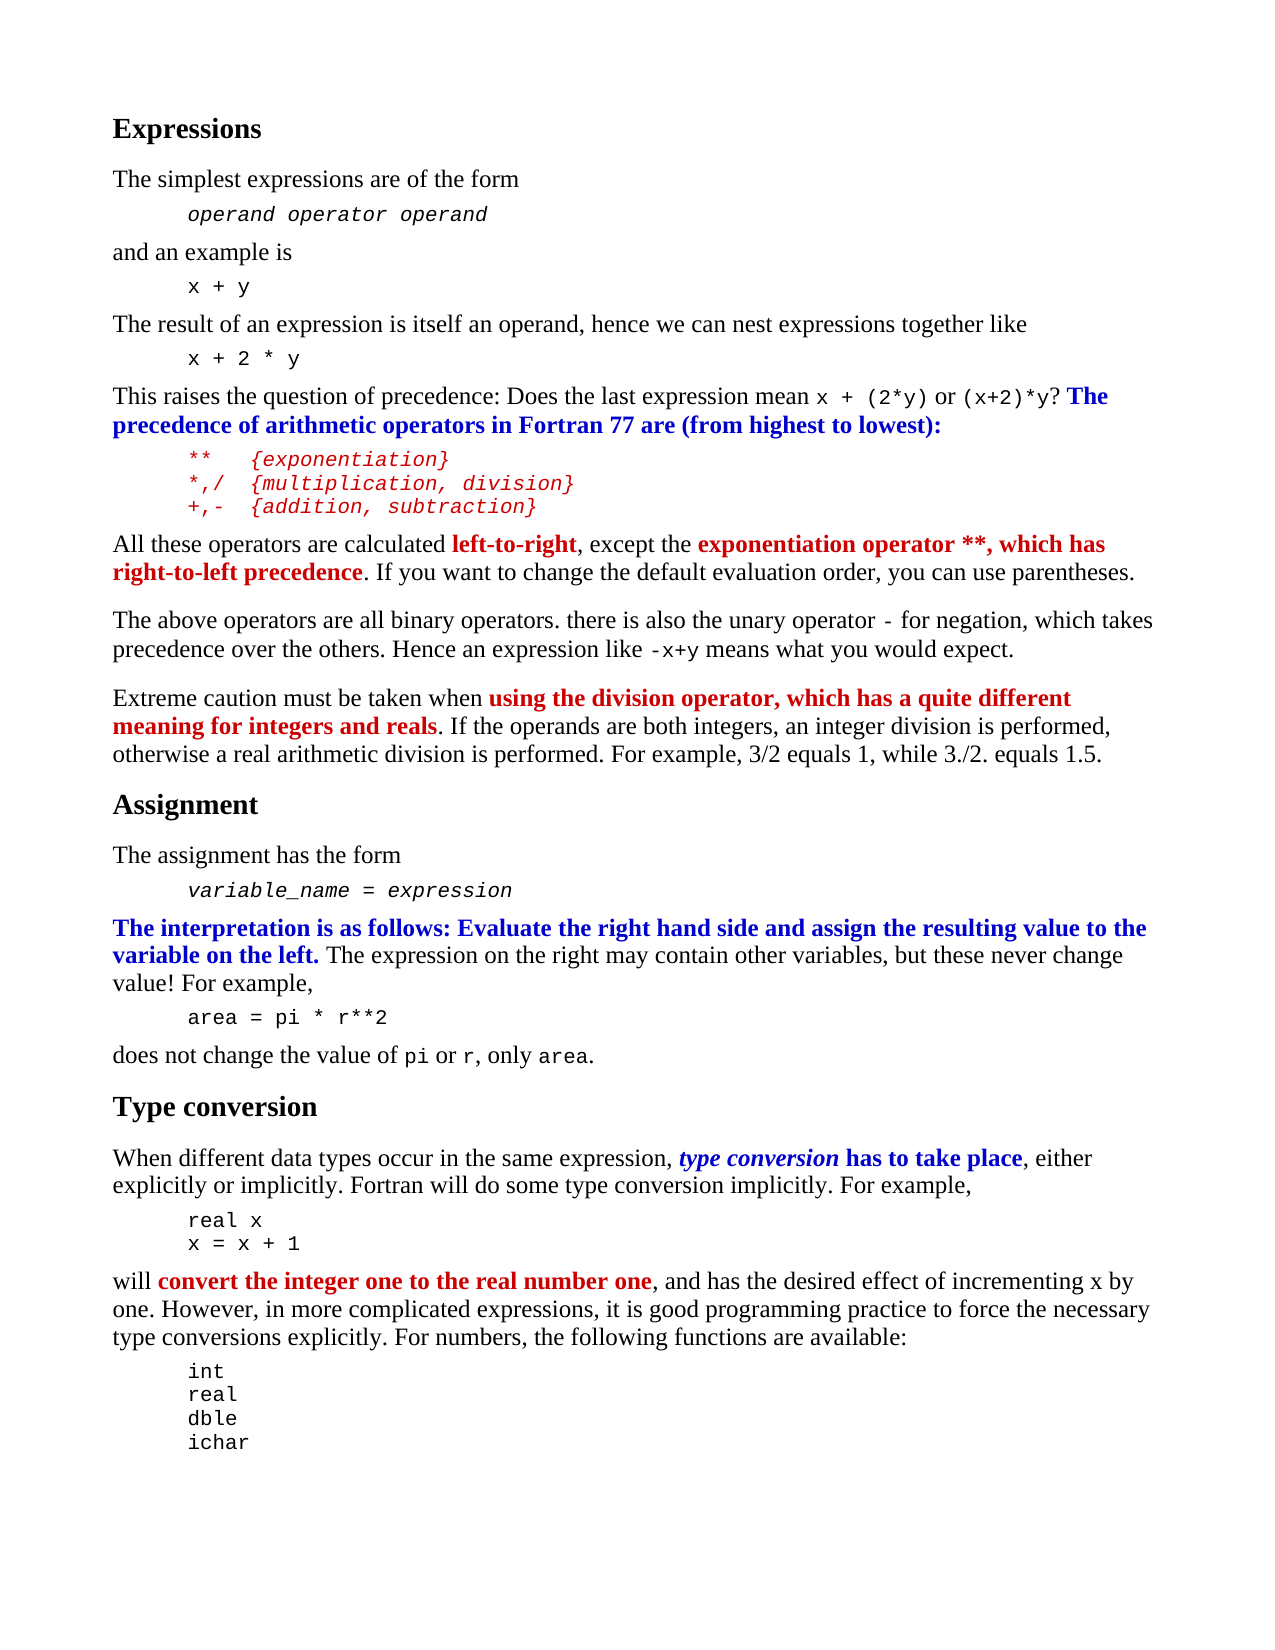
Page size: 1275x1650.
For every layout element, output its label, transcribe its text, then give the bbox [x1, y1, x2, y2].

text real [112, 1384, 1162, 1408]
text does not change the value of pi or r, only area. [112, 1041, 1162, 1070]
text The simplest expressions are of the form [112, 166, 1162, 193]
text Expressions [112, 112, 1162, 145]
text *,/ {multiplication, division} [112, 472, 1162, 496]
text This raises the question of precedence: Does the last expression mean x + (2*y) or (x+2)*y? The precedence of arithmetic operators in Fortran 77 are (from highest to lowest): [112, 382, 1162, 438]
text operand operator operand [112, 204, 1162, 227]
text x = x + 1 [112, 1233, 1162, 1257]
text will convert the integer one to the real number one, and has the desired effect of incrementing x by one. However, in more complicated expressions, it is good programming practice to force the necessary type conversions explicitly. For numbers, the following functions are available: [112, 1267, 1162, 1350]
text Extreme caution must be taken when using the division operator, which has a quite different meaning for integers and reals. If the operands are both integers, an integer division is performed, otherwise a real arithmetic division is performed. For example, 3/2 equals 1, while 3./2. equals 1.5. [112, 684, 1162, 767]
text +,- {addition, subtraction} [112, 496, 1162, 520]
text int [112, 1361, 1162, 1384]
text The assignment has the form [112, 841, 1162, 869]
text The interpretation is as follows: Evaluate the right hand side and assign the resulting value to the variable on the left. The expression on the right may contain other variables, but these never change value! For example, [112, 914, 1162, 997]
text x + y [112, 276, 1162, 299]
text All these operators are calculated left-to-right, except the exponentiation operator **, which has right-to-left precedence. If you want to change the default evaluation order, you can use parentheses. [112, 530, 1162, 586]
text variable_name = expression [112, 879, 1162, 903]
text dble [112, 1408, 1162, 1432]
text The above operators are all binary operators. there is also the unary operator - for negation, which takes precedence over the others. Hence an expression like -x+y means what you would expect. [112, 606, 1162, 663]
text When different data types occur in the same expression, type conversion has to take place, either explicitly or implicitly. Fortran will do some type conversion implicitly. For example, [112, 1144, 1162, 1199]
text The result of an expression is itself an operand, hence we can nest expressions together like [112, 310, 1162, 338]
text and an example is [112, 238, 1162, 266]
text x + 2 * y [112, 348, 1162, 372]
text real x [112, 1209, 1162, 1233]
text ** {exponentiation} [112, 449, 1162, 472]
text ichar [112, 1432, 1162, 1455]
text Assignment [112, 788, 1162, 821]
text Type conversion [112, 1091, 1162, 1123]
text area = pi * r**2 [112, 1007, 1162, 1031]
